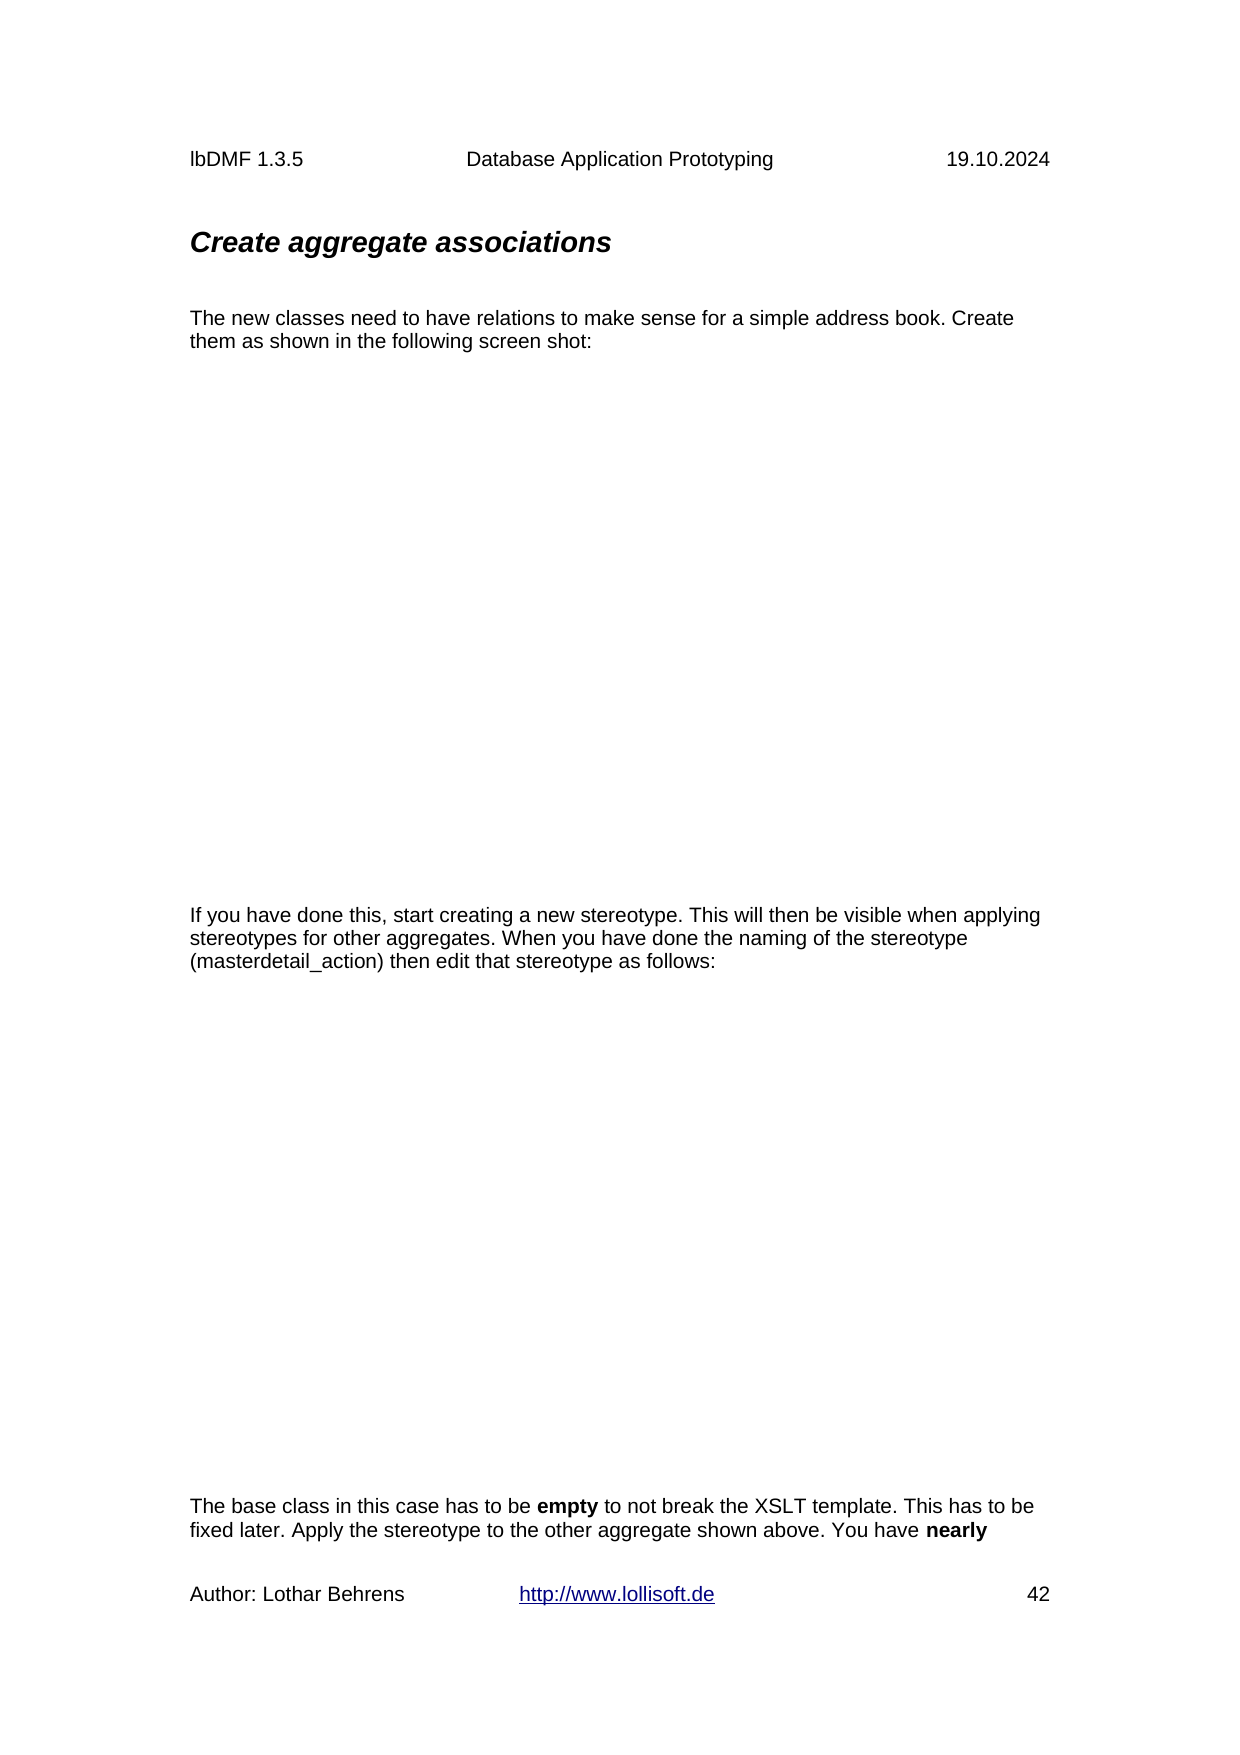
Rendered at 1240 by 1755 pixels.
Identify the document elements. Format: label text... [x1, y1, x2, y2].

text The new classes need to have relations to make sense for a simple address book. Create them as shown in the following screen shot: [189, 306, 1050, 353]
text If you have done this, start creating a new stereotype. This will then be visible when applying stereotypes for other aggregates. When you have done the naming of the stereotype (masterdetail_action) then edit that stereotype as follows: [189, 903, 1050, 973]
text The base class in this case has to be empty to not break the XSLT template. This has to be fixed later. Apply the stereotype to the other aggregate shown above. You have nearly [189, 1495, 1050, 1541]
subtitle Create aggregate associations [189, 226, 1050, 258]
